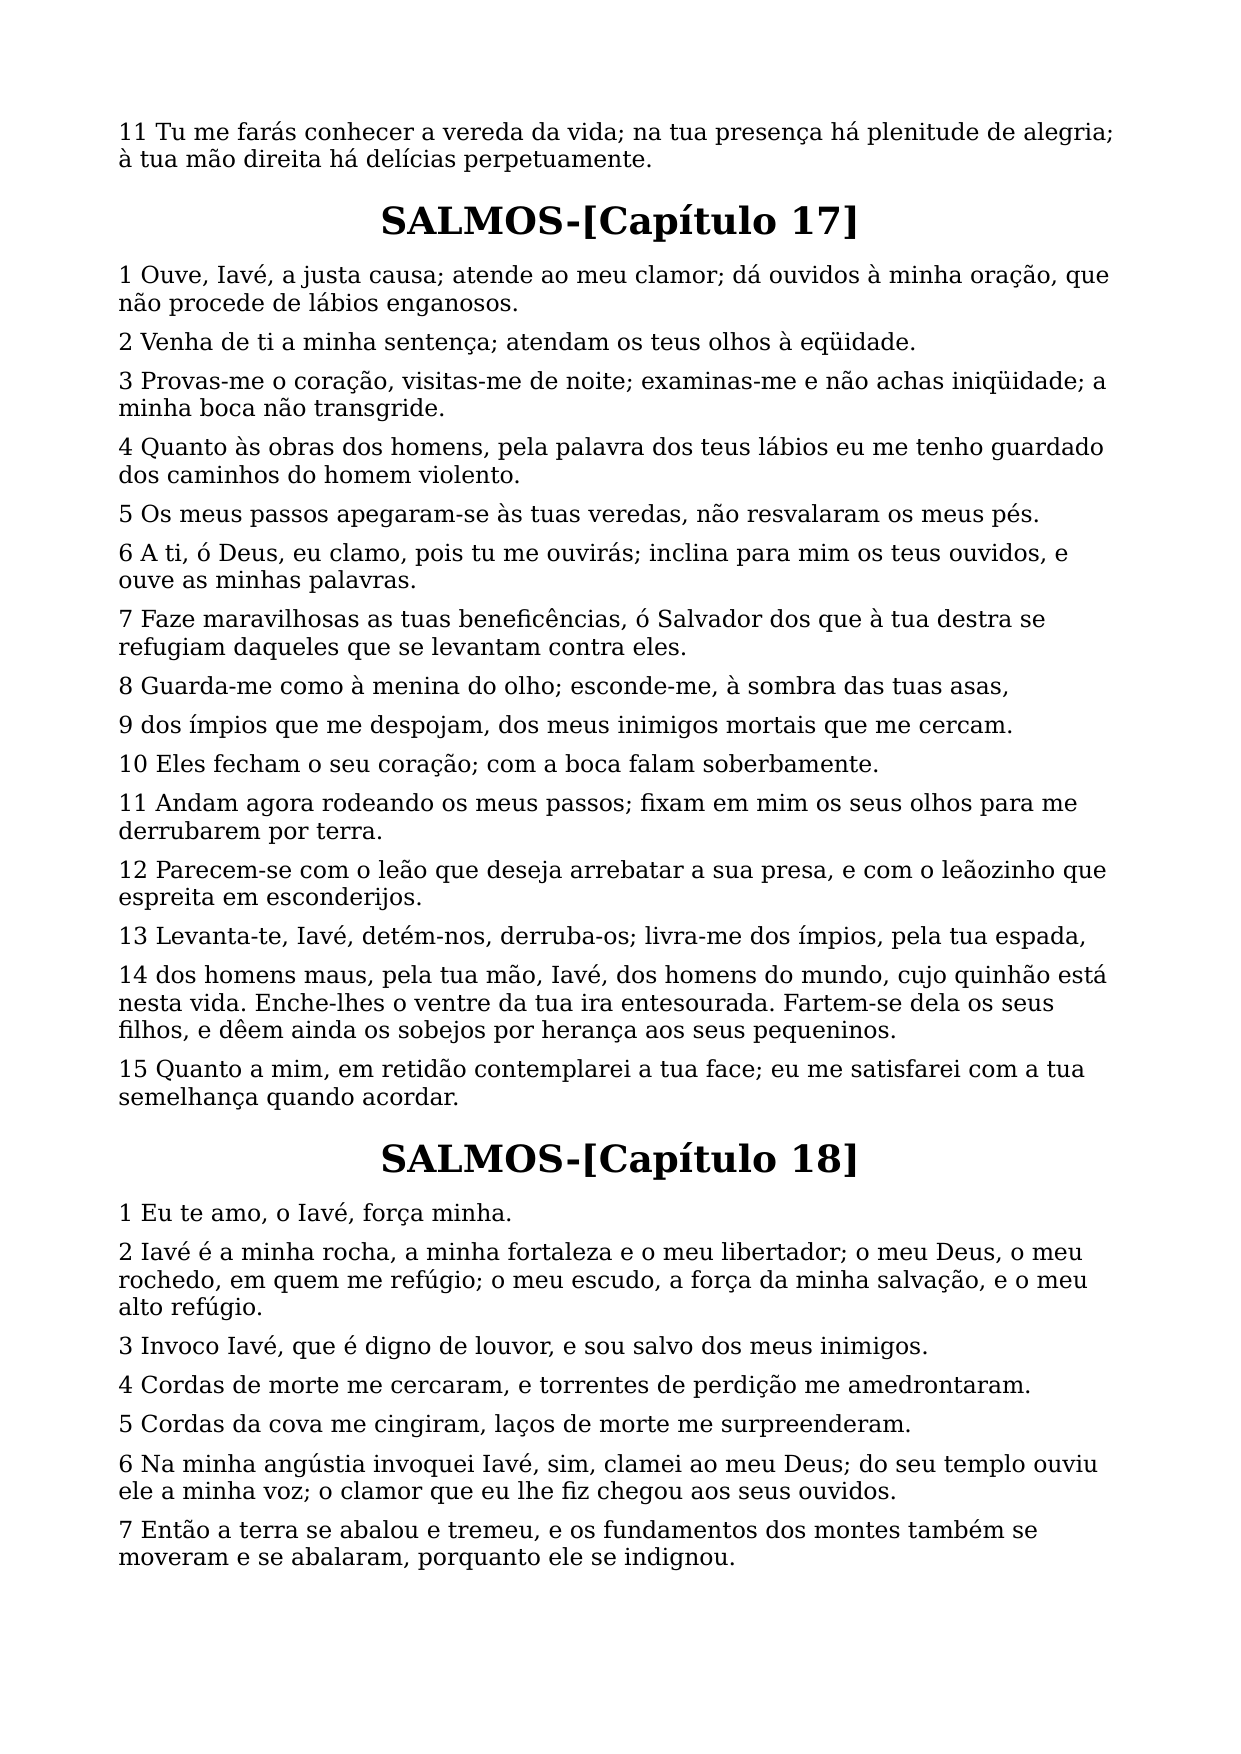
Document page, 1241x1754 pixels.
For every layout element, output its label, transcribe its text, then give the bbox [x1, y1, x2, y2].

text 9 dos ímpios que me despojam, dos meus inimigos mortais que me cercam. [118, 712, 1122, 739]
text 1 Eu te amo, o Iavé, força minha. [118, 1200, 1122, 1227]
text 11 Tu me farás conhecer a vereda da vida; na tua presença há plenitude de alegria; à tua mão direita há delícias perpetuamente. [118, 118, 1122, 173]
text 1 Ouve, Iavé, a justa causa; atende ao meu clamor; dá ouvidos à minha oração, que não procede de lábios enganosos. [118, 262, 1122, 317]
text 7 Então a terra se abalou e tremeu, e os fundamentos dos montes também se moveram e se abalaram, porquanto ele se indignou. [118, 1517, 1122, 1571]
text 12 Parecem-se com o leão que deseja arrebatar a sua presa, e com o leãozinho que espreita em esconderijos. [118, 857, 1122, 911]
text 8 Guarda-me como à menina do olho; esconde-me, à sombra das tuas asas, [118, 673, 1122, 700]
subtitle SALMOS-[Capítulo 18] [118, 1137, 1122, 1181]
text 7 Faze maravilhosas as tuas beneficências, ó Salvador dos que à tua destra se refugiam daqueles que se levantam contra eles. [118, 606, 1122, 661]
text 11 Andam agora rodeando os meus passos; fixam em mim os seus olhos para me derrubarem por terra. [118, 790, 1122, 845]
text 4 Cordas de morte me cercaram, e torrentes de perdição me amedrontaram. [118, 1372, 1122, 1399]
text 6 Na minha angústia invoquei Iavé, sim, clamei ao meu Deus; do seu templo ouviu ele a minha voz; o clamor que eu lhe fiz chegou aos seus ouvidos. [118, 1450, 1122, 1505]
text 14 dos homens maus, pela tua mão, Iavé, dos homens do mundo, cujo quinhão está nesta vida. Enche-lhes o ventre da tua ira entesourada. Fartem-se dela os seus filhos, e dêem ainda os sobejos por herança aos seus pequeninos. [118, 962, 1122, 1044]
text 10 Eles fecham o seu coração; com a boca falam soberbamente. [118, 751, 1122, 778]
text 6 A ti, ó Deus, eu clamo, pois tu me ouvirás; inclina para mim os teus ouvidos, e ouve as minhas palavras. [118, 540, 1122, 594]
text 3 Invoco Iavé, que é digno de louvor, e sou salvo dos meus inimigos. [118, 1333, 1122, 1360]
text 5 Os meus passos apegaram-se às tuas veredas, não resvalaram os meus pés. [118, 501, 1122, 528]
text 2 Iavé é a minha rocha, a minha fortaleza e o meu libertador; o meu Deus, o meu rochedo, em quem me refúgio; o meu escudo, a força da minha salvação, e o meu alto refúgio. [118, 1239, 1122, 1321]
text 4 Quanto às obras dos homens, pela palavra dos teus lábios eu me tenho guardado dos caminhos do homem violento. [118, 434, 1122, 489]
text 15 Quanto a mim, em retidão contemplarei a tua face; eu me satisfarei com a tua semelhança quando acordar. [118, 1056, 1122, 1111]
subtitle SALMOS-[Capítulo 17] [118, 199, 1122, 243]
text 5 Cordas da cova me cingiram, laços de morte me surpreenderam. [118, 1411, 1122, 1438]
text 3 Provas-me o coração, visitas-me de noite; examinas-me e não achas iniqüidade; a minha boca não transgride. [118, 368, 1122, 422]
text 2 Venha de ti a minha sentença; atendam os teus olhos à eqüidade. [118, 328, 1122, 356]
text 13 Levanta-te, Iavé, detém-nos, derruba-os; livra-me dos ímpios, pela tua espada, [118, 923, 1122, 950]
